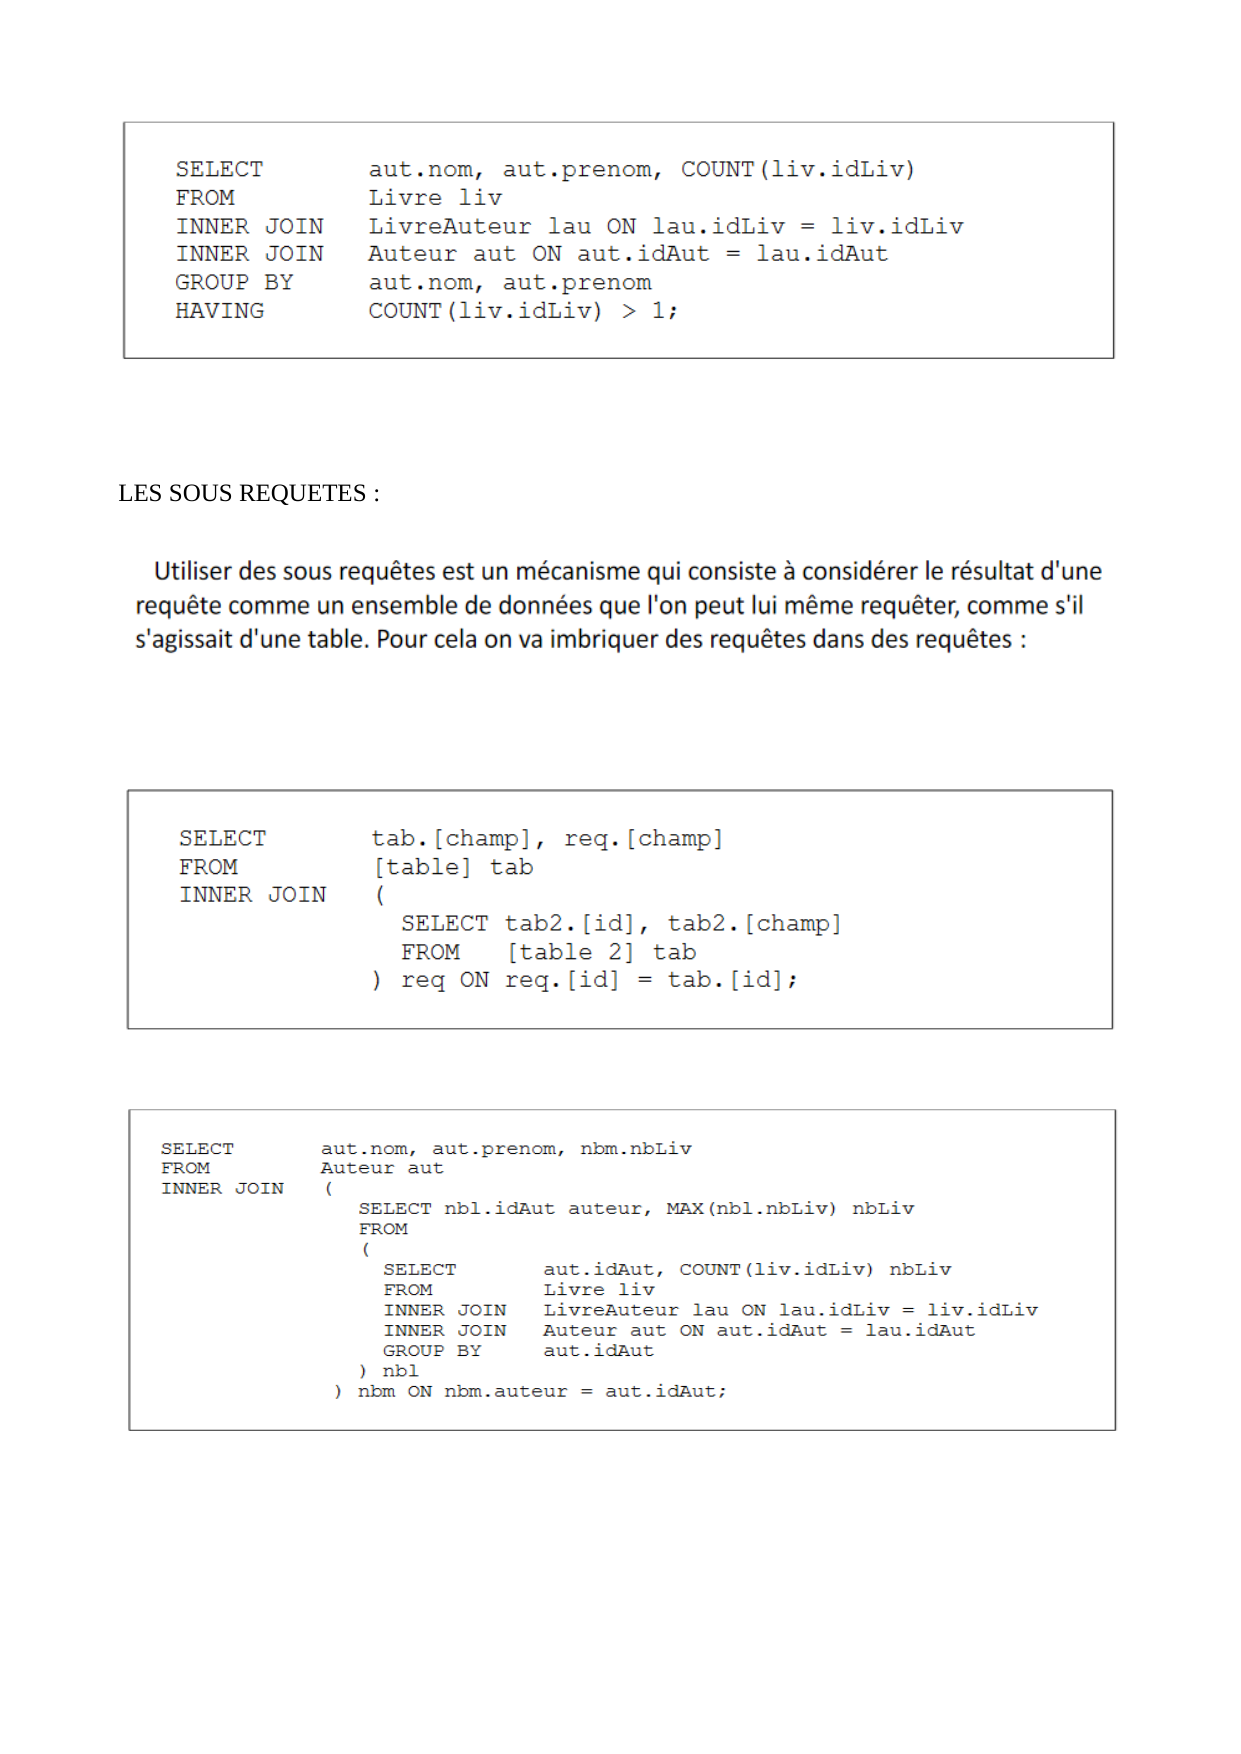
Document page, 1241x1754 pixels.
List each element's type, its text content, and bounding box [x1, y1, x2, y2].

picture [118, 118, 1123, 364]
text LES SOUS REQUETES : [118, 478, 1122, 507]
picture [127, 554, 1113, 657]
picture [127, 1107, 1121, 1433]
picture [123, 783, 1118, 1037]
